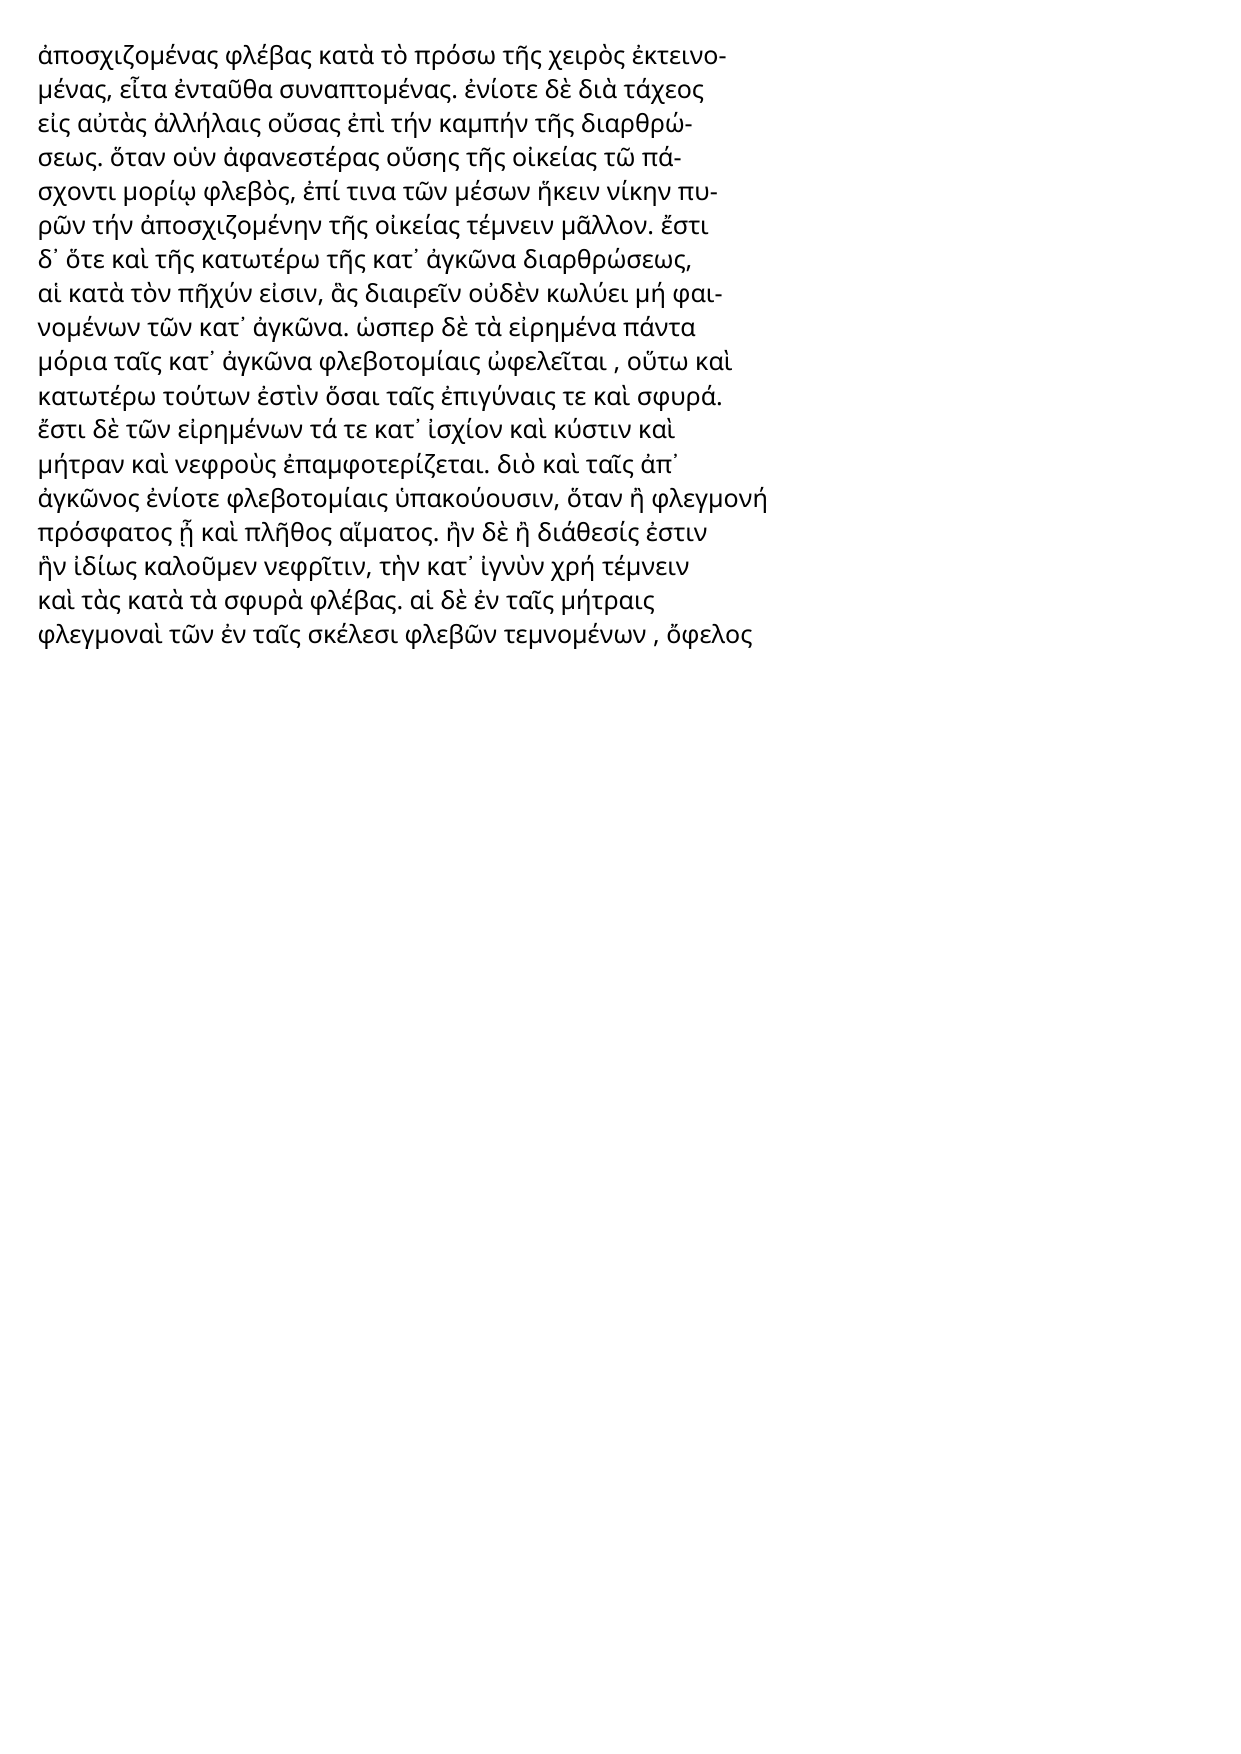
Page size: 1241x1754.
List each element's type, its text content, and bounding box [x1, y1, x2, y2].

text ἀποσχιζομένας φλέβας κατὰ τὸ πρόσω τῆς χειρὸς ἐκτεινο- μένας, εἶτα ἐνταῦθα συναπτομένας. ἐνίοτε δὲ διὰ τάχεος εἰς αὐτὰς ἀλλήλαις οὔσας ἐπὶ τήν καμπήν τῆς διαρθρώ- σεως. ὅταν οὑν ἀφανεστέρας οὕσης τῆς οἰκείας τῶ πά- σχοντι μορίῳ φλεβὸς, ἐπί τινα τῶν μέσων ἥκειν νίκην πυ- ρῶν τήν ἀποσχιζομένην τῆς οἰκείας τέμνειν μᾶλλον. ἔστι δ᾽ ὅτε καὶ τῆς κατωτέρω τῆς κατ᾽ ἀγκῶνα διαρθρώσεως, αἱ κατὰ τὸν πῆχύν εἰσιν, ἃς διαιρεῖν οὐδὲν κωλύει μή φαι- νομένων τῶν κατ᾽ ἀγκῶνα. ὡσπερ δὲ τὰ εἰρημένα πάντα μόρια ταῖς κατ᾽ ἀγκῶνα φλεβοτομίαις ὠφελεῖται , οὕτω καὶ κατωτέρω τούτων ἐστὶν ὅσαι ταῖς ἐπιγύναις τε καὶ σφυρά. ἔστι δὲ τῶν εἰρημένων τά τε κατ᾽ ἰσχίον καὶ κύστιν καὶ μήτραν καὶ νεφροὺς ἐπαμφοτερίζεται. διὸ καὶ ταῖς ἀπ᾽ ἀγκῶνος ἐνίοτε φλεβοτομίαις ὑπακούουσιν, ὅταν ἢ φλεγμονή πρόσφατος ᾖ καὶ πλῆθος αἵματος. ἢν δὲ ἢ διάθεσίς ἐστιν ἣν ἰδίως καλοῦμεν νεφρῖτιν, τὴν κατ᾽ ἰγνὺν χρή τέμνειν καὶ τὰς κατὰ τὰ σφυρὰ φλέβας. αἱ δὲ ἐν ταῖς μήτραις φλεγμοναὶ τῶν ἐν ταῖς σκέλεσι φλεβῶν τεμνομένων , ὄφελος [37, 37, 1203, 651]
